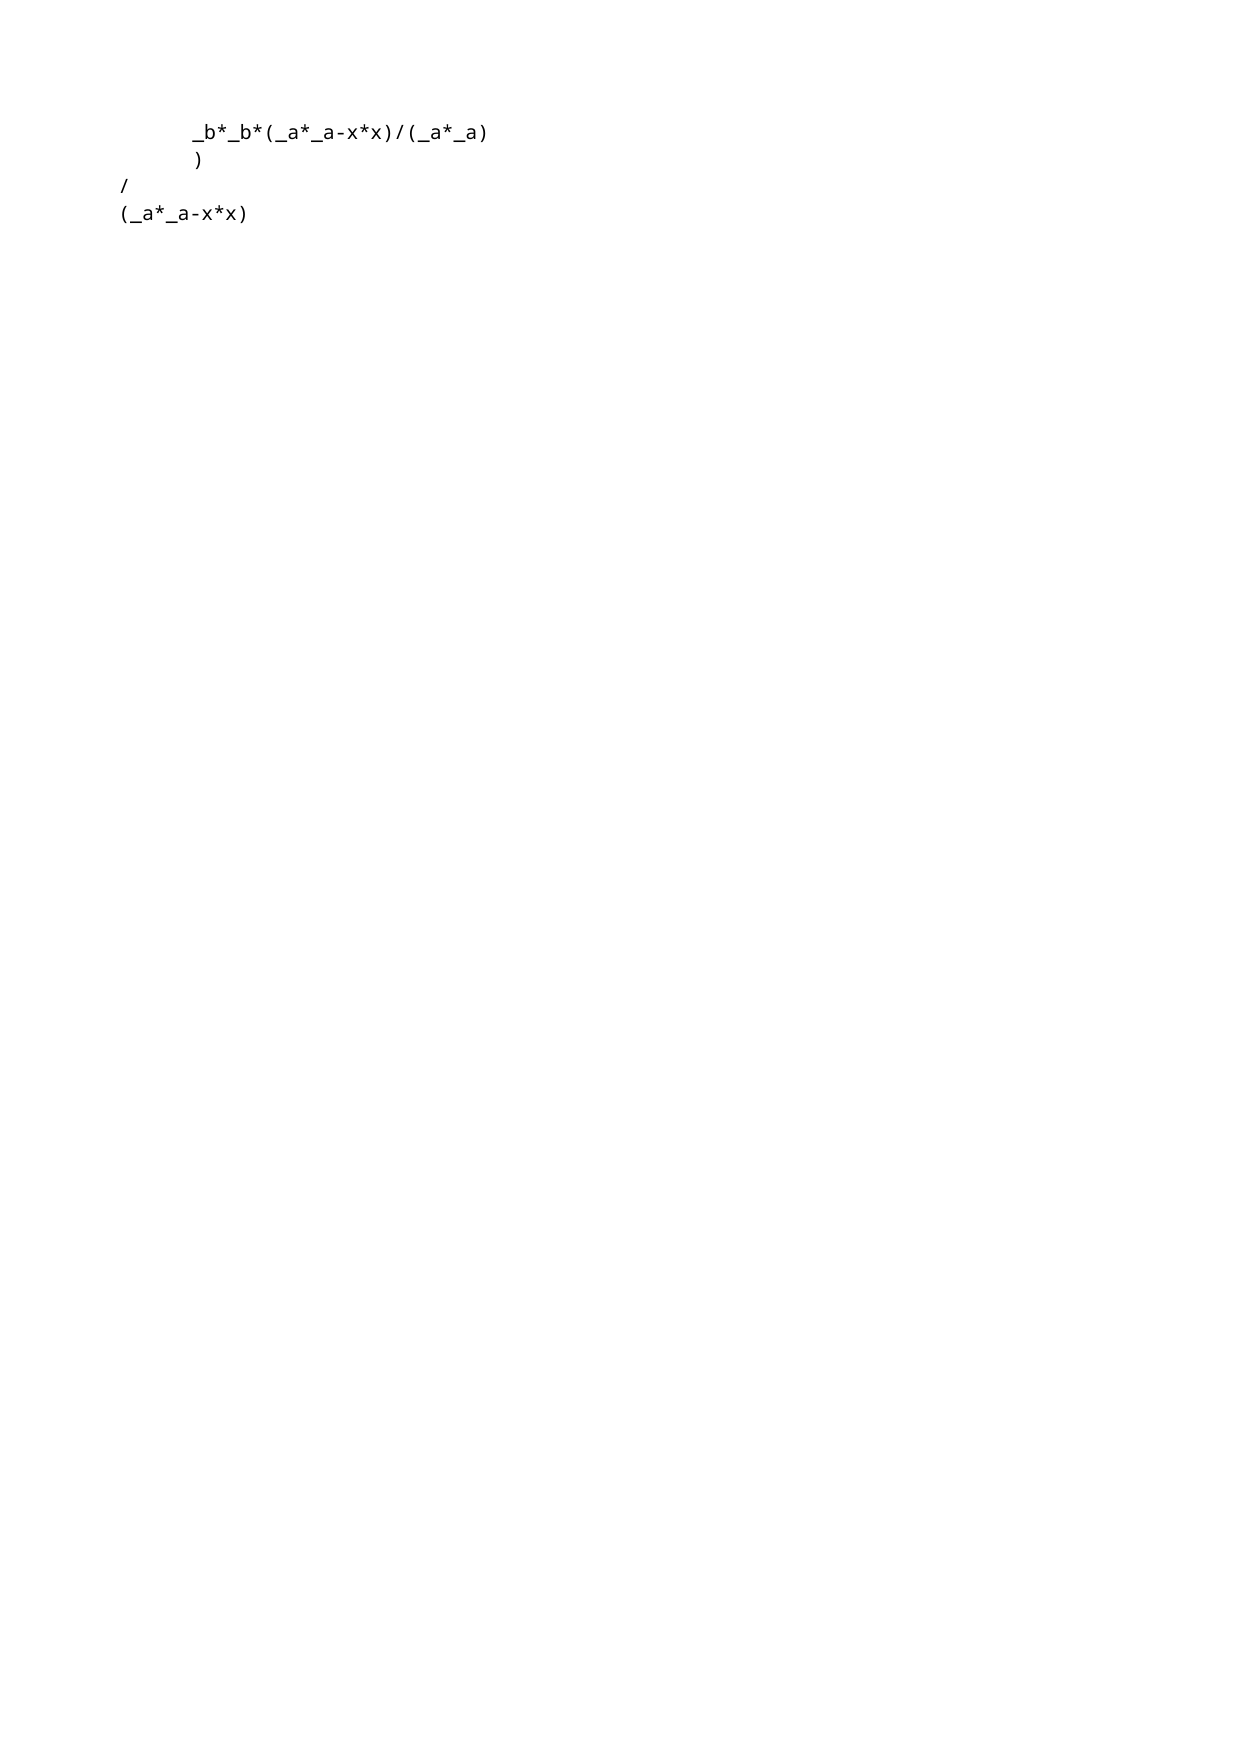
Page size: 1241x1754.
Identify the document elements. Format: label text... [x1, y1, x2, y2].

text ) [118, 145, 1122, 172]
text _b*_b*(_a*_a-x*x)/(_a*_a) [118, 118, 1122, 145]
text / [118, 172, 1122, 199]
text (_a*_a-x*x) [118, 199, 1122, 226]
